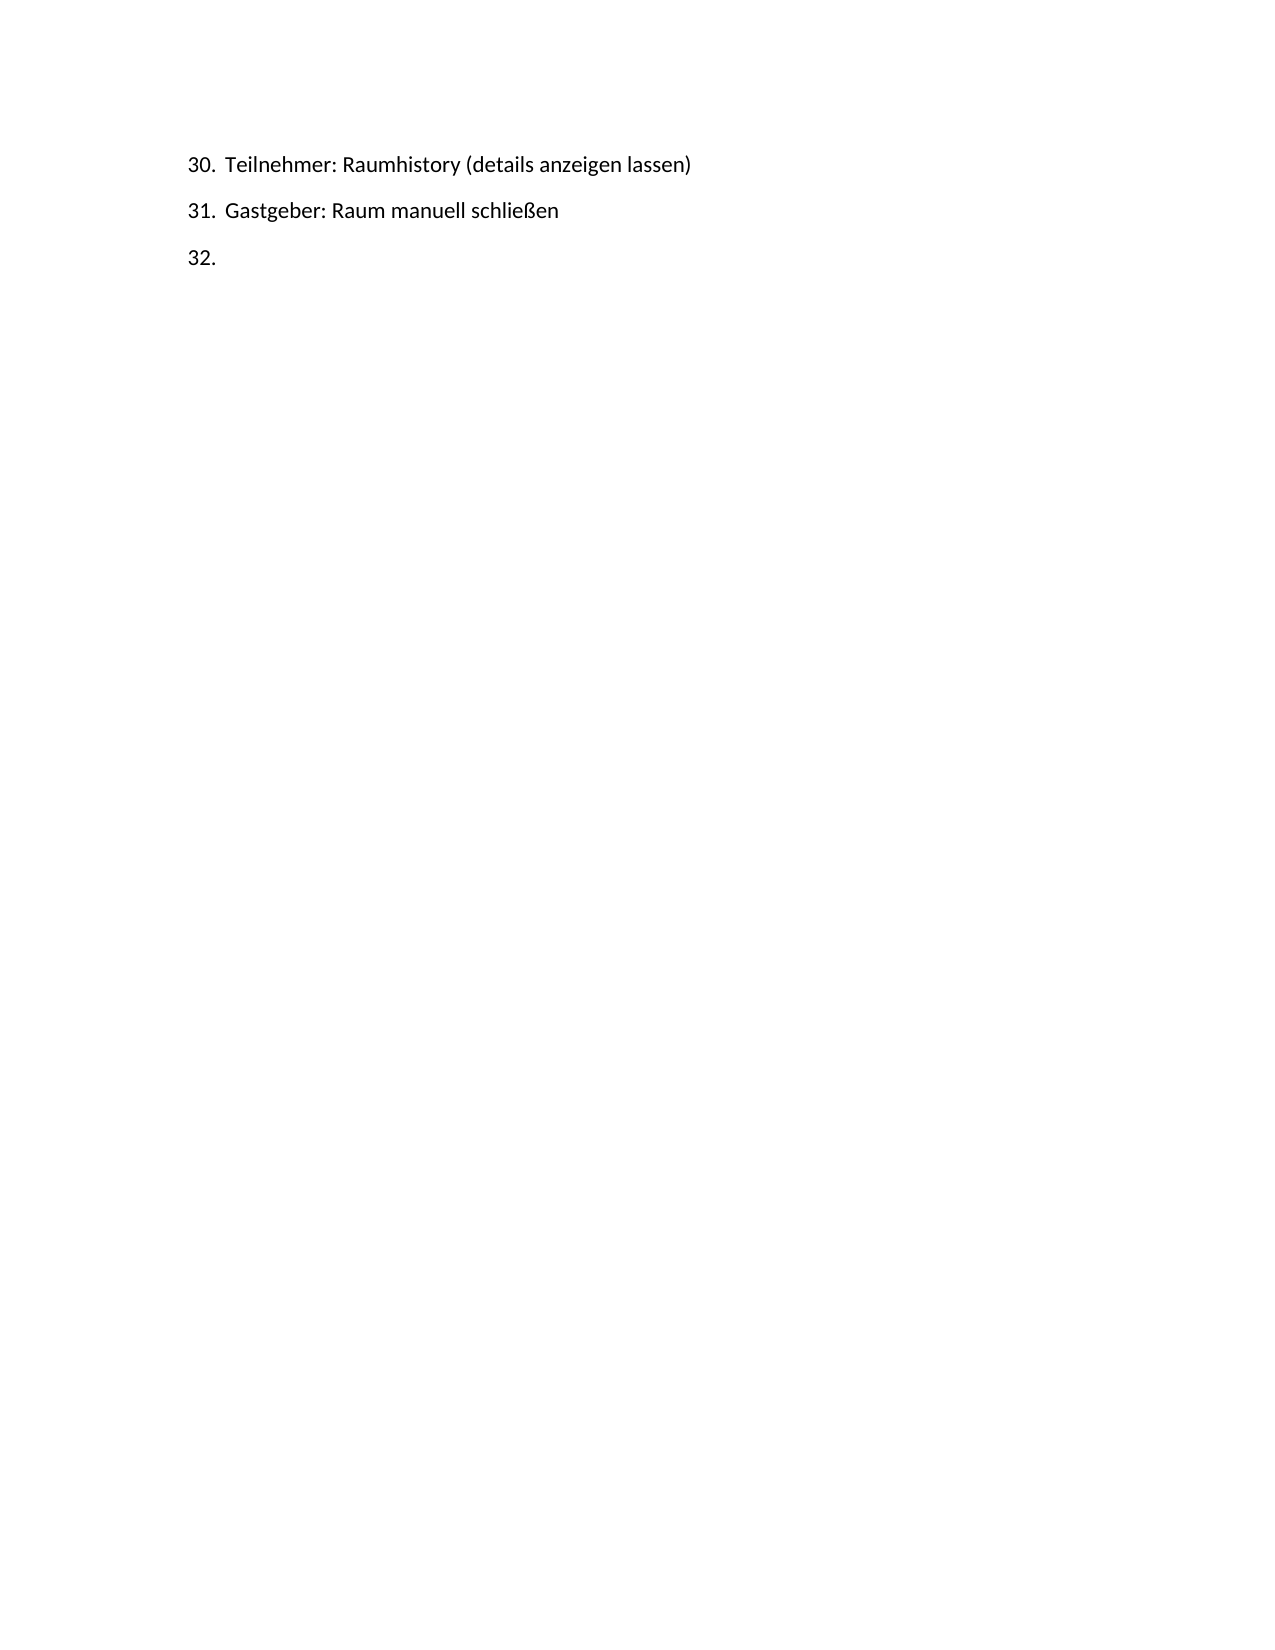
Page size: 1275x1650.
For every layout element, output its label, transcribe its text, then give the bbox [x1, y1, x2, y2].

list Gastgeber: Raum manuell schließen [187, 197, 1125, 224]
list Teilnehmer: Raumhistory (details anzeigen lassen) [187, 150, 1125, 178]
